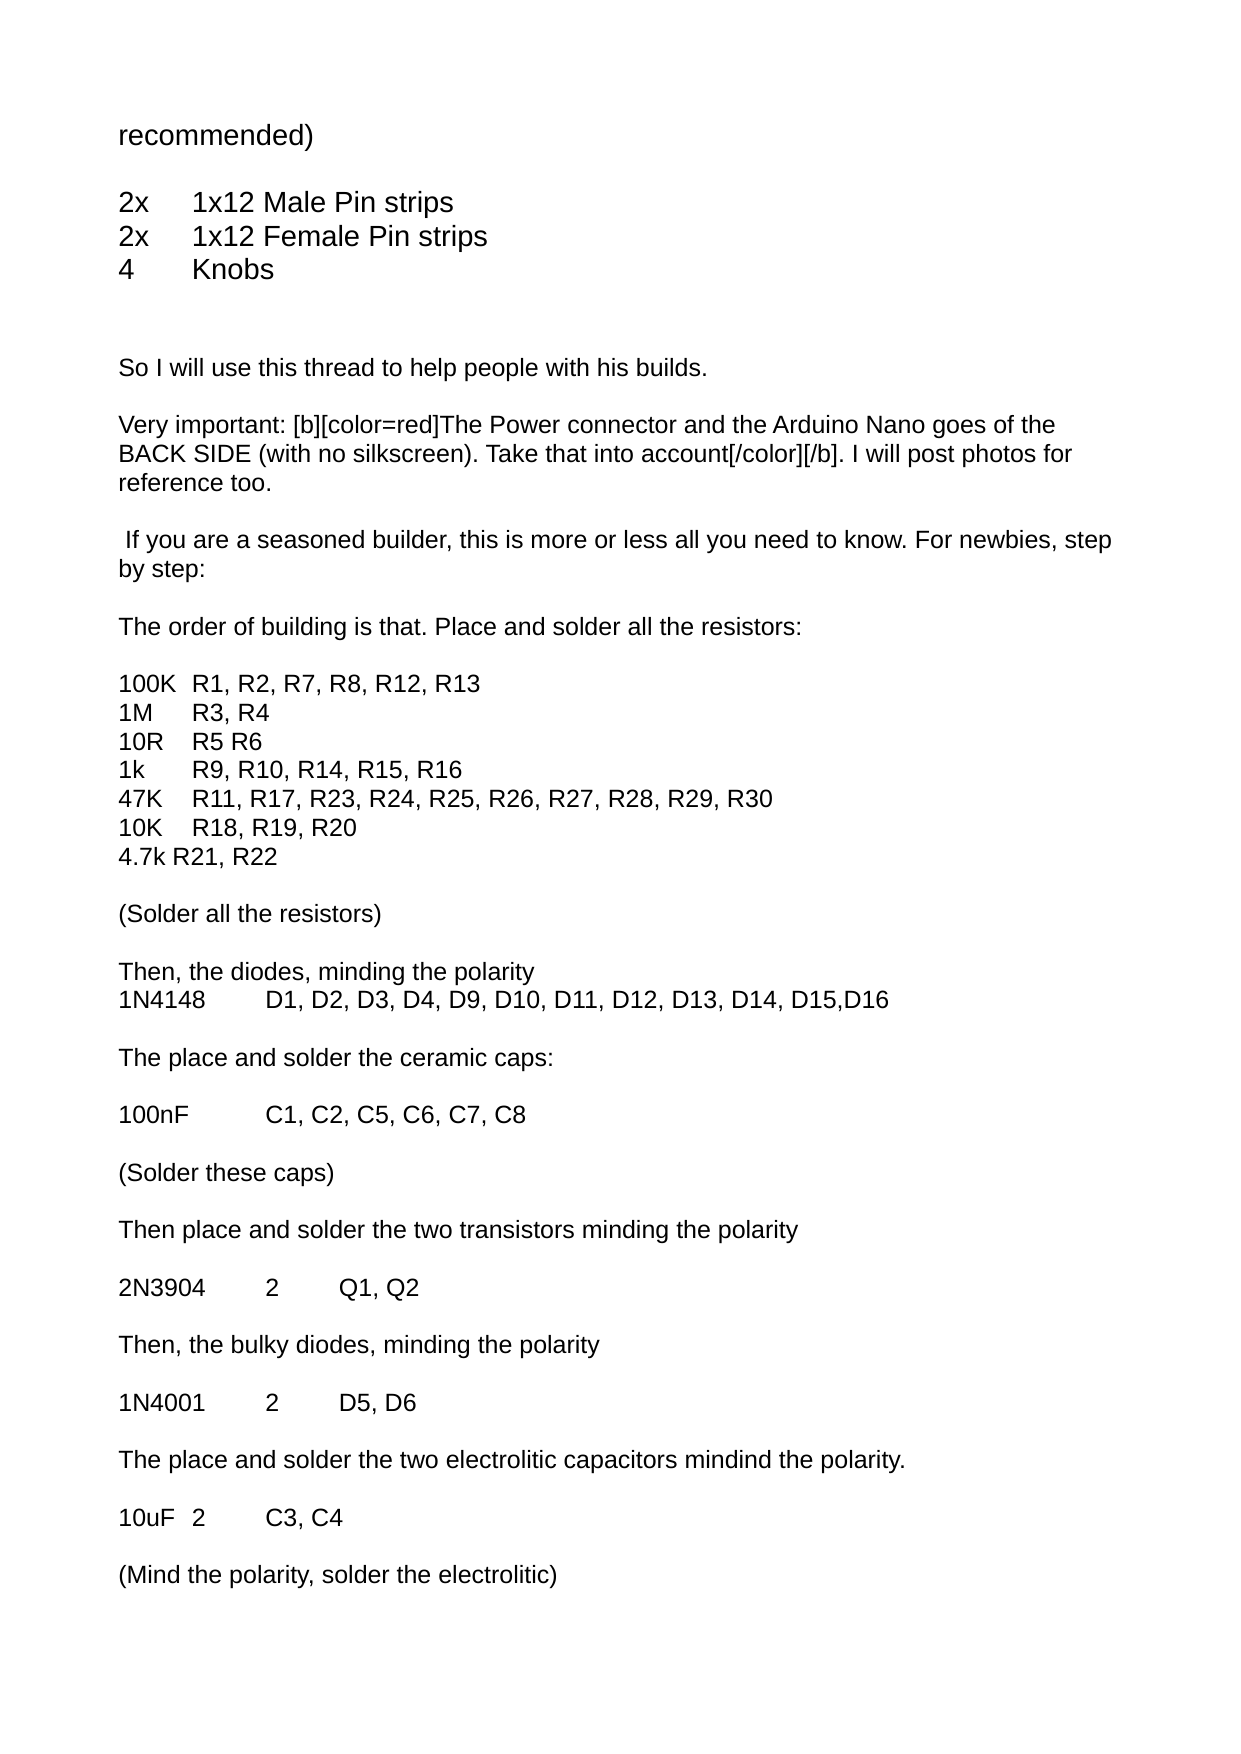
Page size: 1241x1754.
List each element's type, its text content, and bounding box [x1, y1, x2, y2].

text The order of building is that. Place and solder all the resistors: [118, 612, 1122, 641]
text The place and solder the ceramic caps: [118, 1043, 1122, 1072]
text 10uF 2 C3, C4 [118, 1503, 1122, 1532]
text 1M R3, R4 [118, 698, 1122, 727]
text The place and solder the two electrolitic capacitors mindind the polarity. [118, 1446, 1122, 1474]
text 2N3904 2 Q1, Q2 [118, 1273, 1122, 1302]
text 47K R11, R17, R23, R24, R25, R26, R27, R28, R29, R30 [118, 784, 1122, 813]
text Then, the diodes, minding the polarity [118, 957, 1122, 986]
text Then, the bulky diodes, minding the polarity [118, 1331, 1122, 1359]
text 2x 1x12 Male Pin strips [118, 185, 1122, 219]
text 10K R18, R19, R20 [118, 813, 1122, 842]
text 4.7k R21, R22 [118, 842, 1122, 871]
text 10R R5 R6 [118, 727, 1122, 756]
text (Mind the polarity, solder the electrolitic) [118, 1561, 1122, 1589]
text So I will use this thread to help people with his builds. [118, 353, 1122, 382]
text 100K R1, R2, R7, R8, R12, R13 [118, 669, 1122, 698]
text 1N4148 D1, D2, D3, D4, D9, D10, D11, D12, D13, D14, D15,D16 [118, 986, 1122, 1014]
text 1N4001 2 D5, D6 [118, 1388, 1122, 1417]
text (Solder these caps) [118, 1158, 1122, 1187]
text Then place and solder the two transistors minding the polarity [118, 1216, 1122, 1244]
text recommended) [118, 118, 1122, 152]
text Very important: [b][color=red]The Power connector and the Arduino Nano goes of the BACK SIDE (with no silkscreen). Take that into account[/color][/b]. I will post photos for reference too. [118, 411, 1122, 497]
text (Solder all the resistors) [118, 899, 1122, 928]
text 100nF C1, C2, C5, C6, C7, C8 [118, 1101, 1122, 1129]
text 1k R9, R10, R14, R15, R16 [118, 756, 1122, 784]
text 2x 1x12 Female Pin strips [118, 219, 1122, 252]
text If you are a seasoned builder, this is more or less all you need to know. For newbies, step by step: [118, 526, 1122, 583]
text 4 Knobs [118, 252, 1122, 286]
